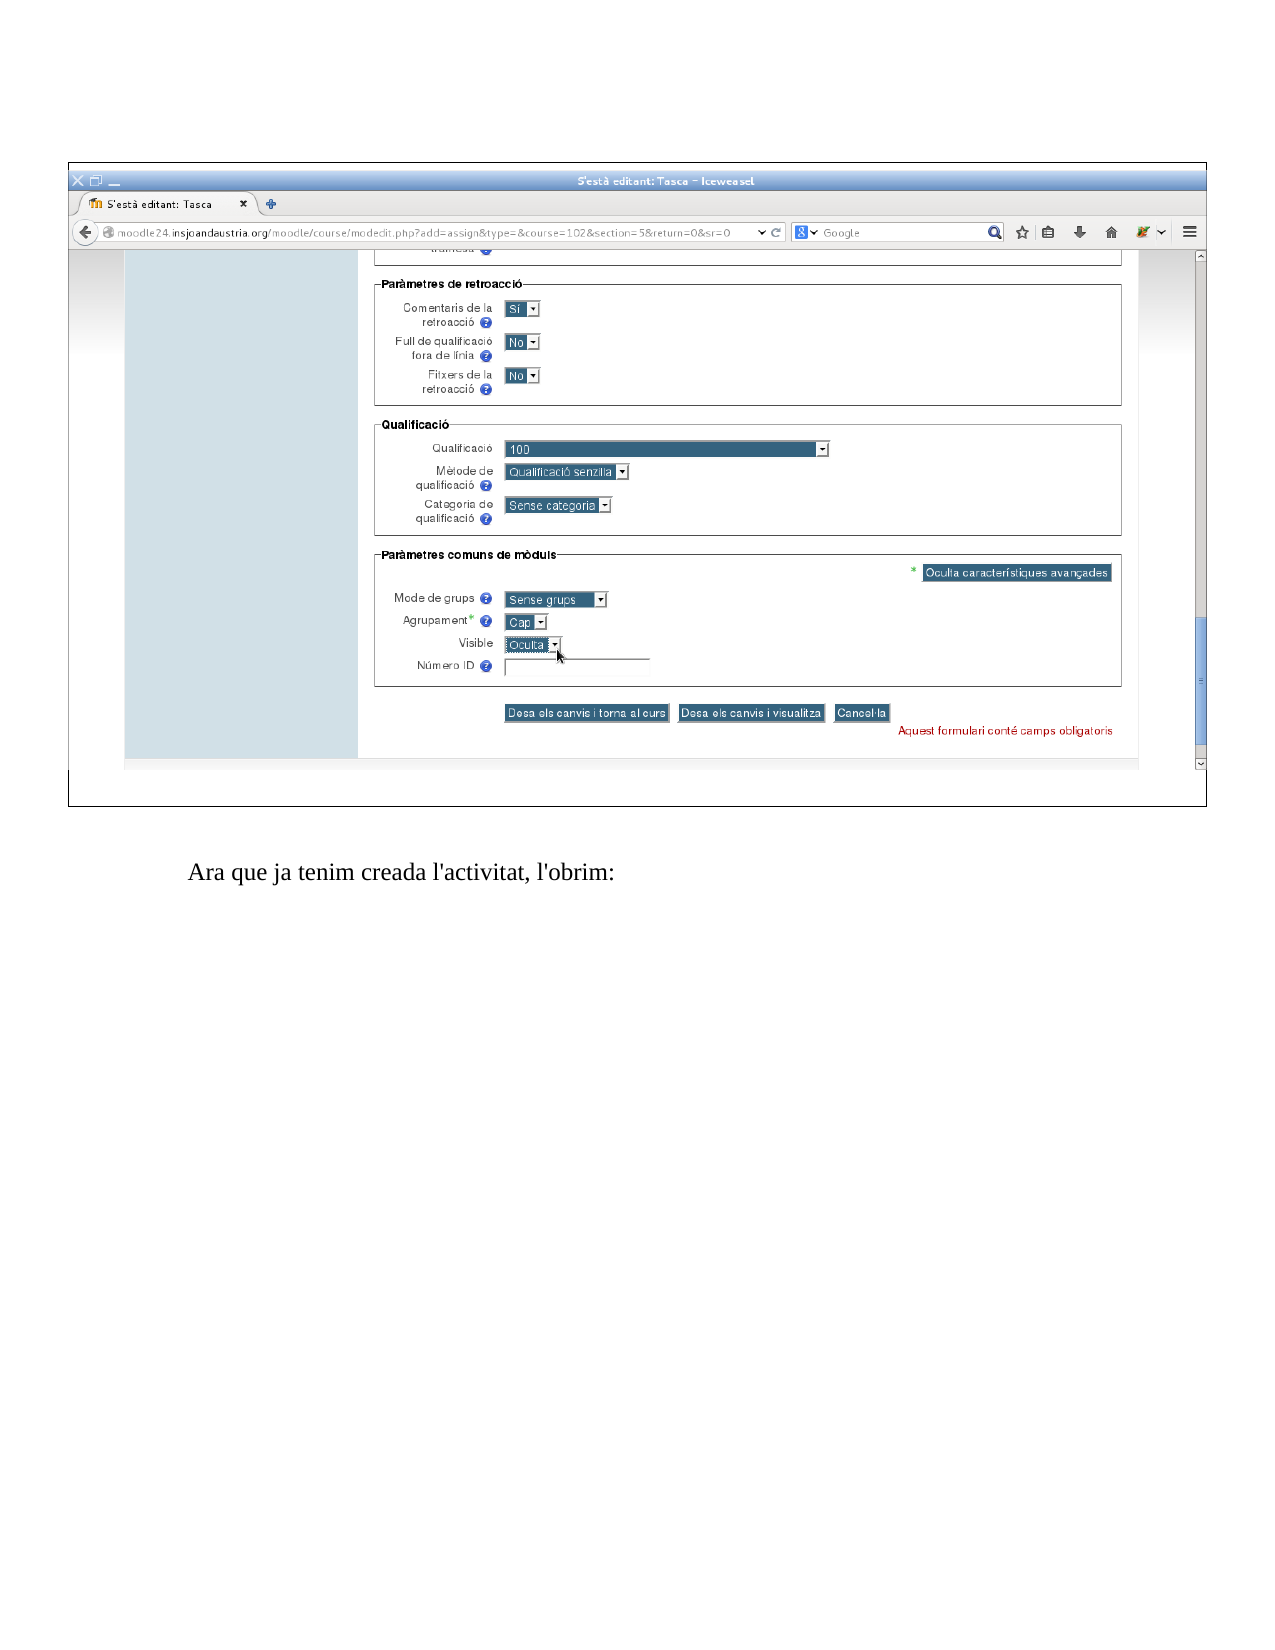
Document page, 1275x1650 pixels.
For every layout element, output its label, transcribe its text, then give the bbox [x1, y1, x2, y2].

picture [68, 170, 1207, 770]
text Ara que ja tenim creada l'activitat, l'obrim: [187, 858, 1087, 886]
